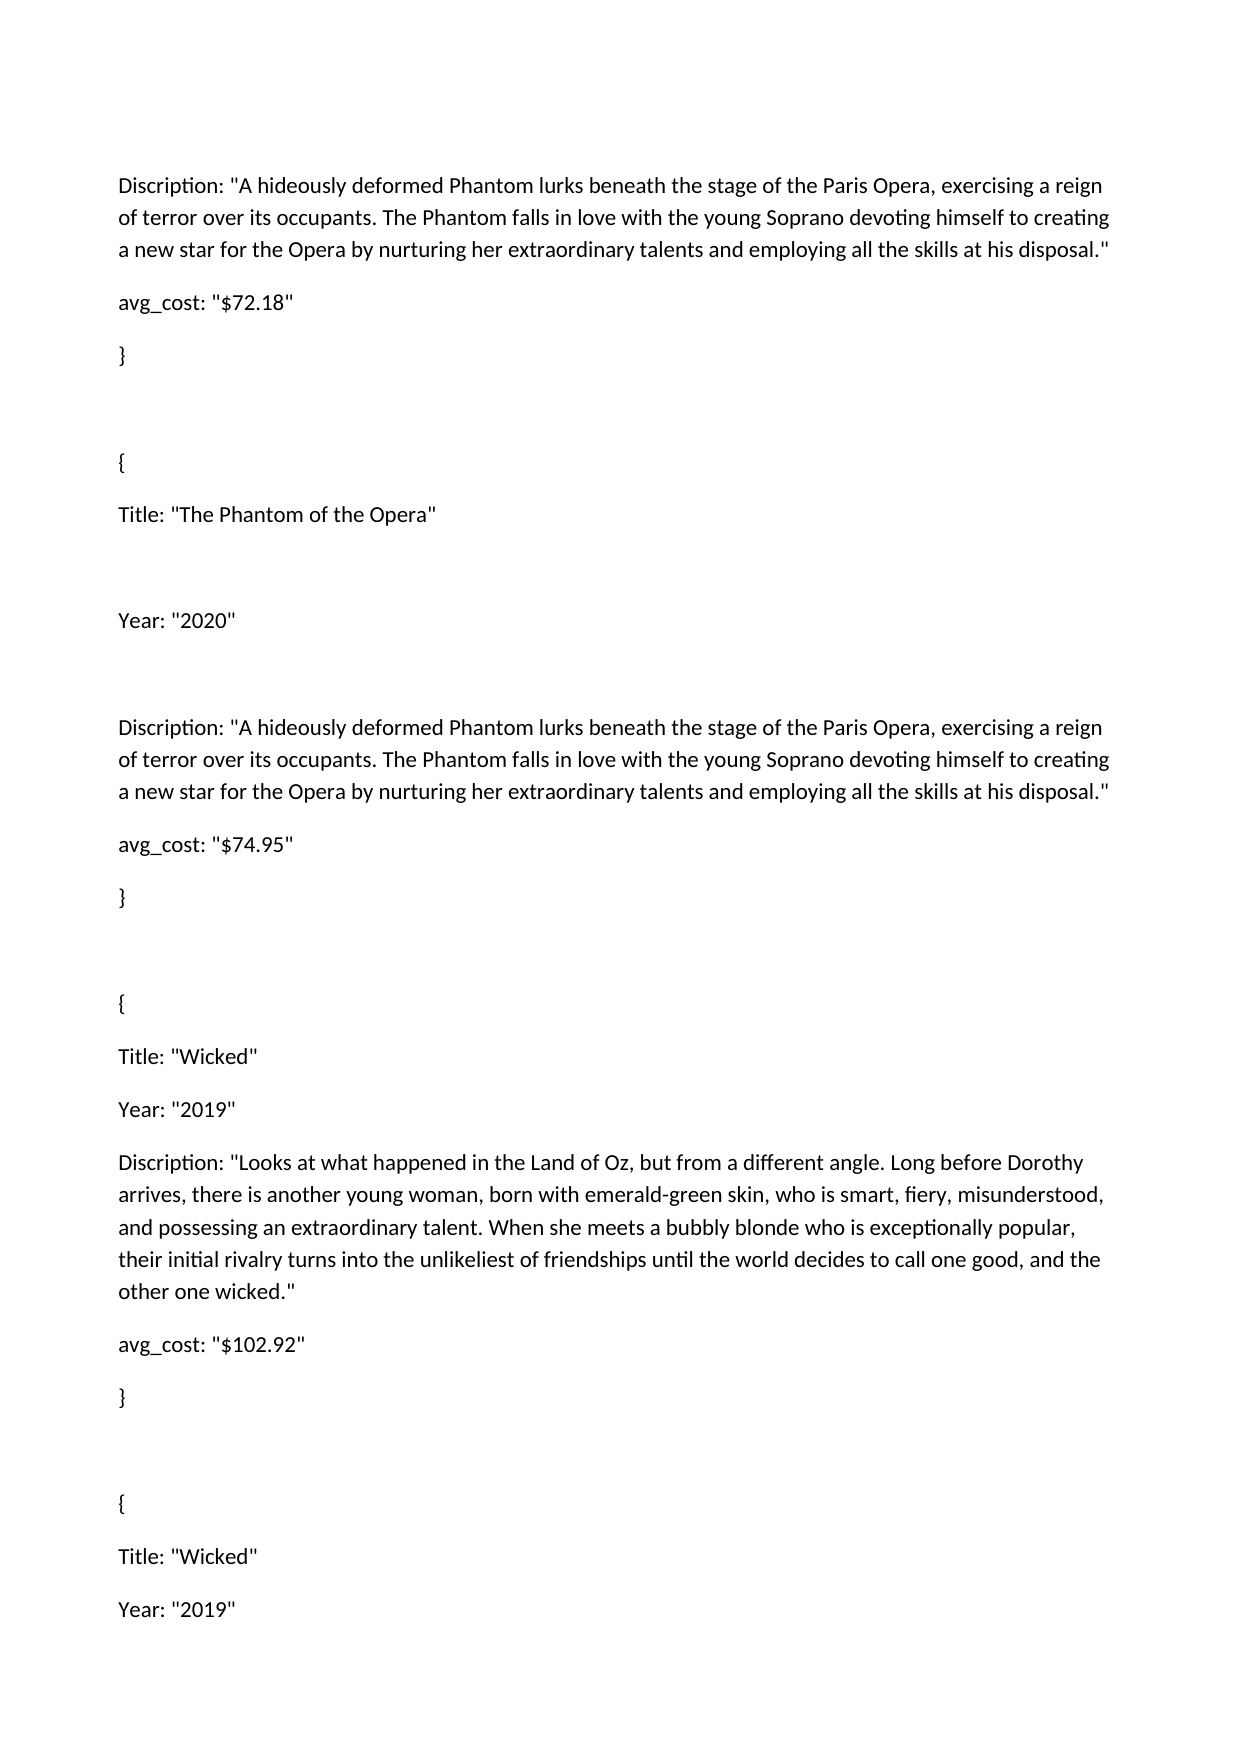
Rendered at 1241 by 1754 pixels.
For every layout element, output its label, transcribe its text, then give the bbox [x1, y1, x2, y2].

text { [118, 1489, 1122, 1517]
text Title: "The Phantom of the Opera" [118, 501, 1122, 529]
text } [118, 1383, 1122, 1411]
text Discription: "A hideously deformed Phantom lurks beneath the stage of the Paris Opera, exercising a reign of terror over its occupants. The Phantom falls in love with the young Soprano devoting himself to creating a new star for the Opera by nurturing her extraordinary talents and employing all the skills at his disposal." [118, 171, 1122, 263]
text Year: "2020" [118, 607, 1122, 635]
text { [118, 989, 1122, 1017]
text Year: "2019" [118, 1595, 1122, 1623]
text } [118, 883, 1122, 911]
text Discription: "Looks at what happened in the Land of Oz, but from a different angle. Long before Dorothy arrives, there is another young woman, born with emerald-green skin, who is smart, fiery, misunderstood, and possessing an extraordinary talent. When she meets a bubbly blonde who is exceptionally popular, their initial rivalry turns into the unlikeliest of friendships until the world decides to call one good, and the other one wicked." [118, 1148, 1122, 1305]
text Year: "2019" [118, 1095, 1122, 1123]
text Title: "Wicked" [118, 1042, 1122, 1070]
text avg_cost: "$102.92" [118, 1330, 1122, 1358]
text } [118, 342, 1122, 369]
text { [118, 448, 1122, 476]
text avg_cost: "$74.95" [118, 830, 1122, 858]
text Discription: "A hideously deformed Phantom lurks beneath the stage of the Paris Opera, exercising a reign of terror over its occupants. The Phantom falls in love with the young Soprano devoting himself to creating a new star for the Opera by nurturing her extraordinary talents and employing all the skills at his disposal." [118, 713, 1122, 805]
text avg_cost: "$72.18" [118, 288, 1122, 317]
text Title: "Wicked" [118, 1542, 1122, 1570]
